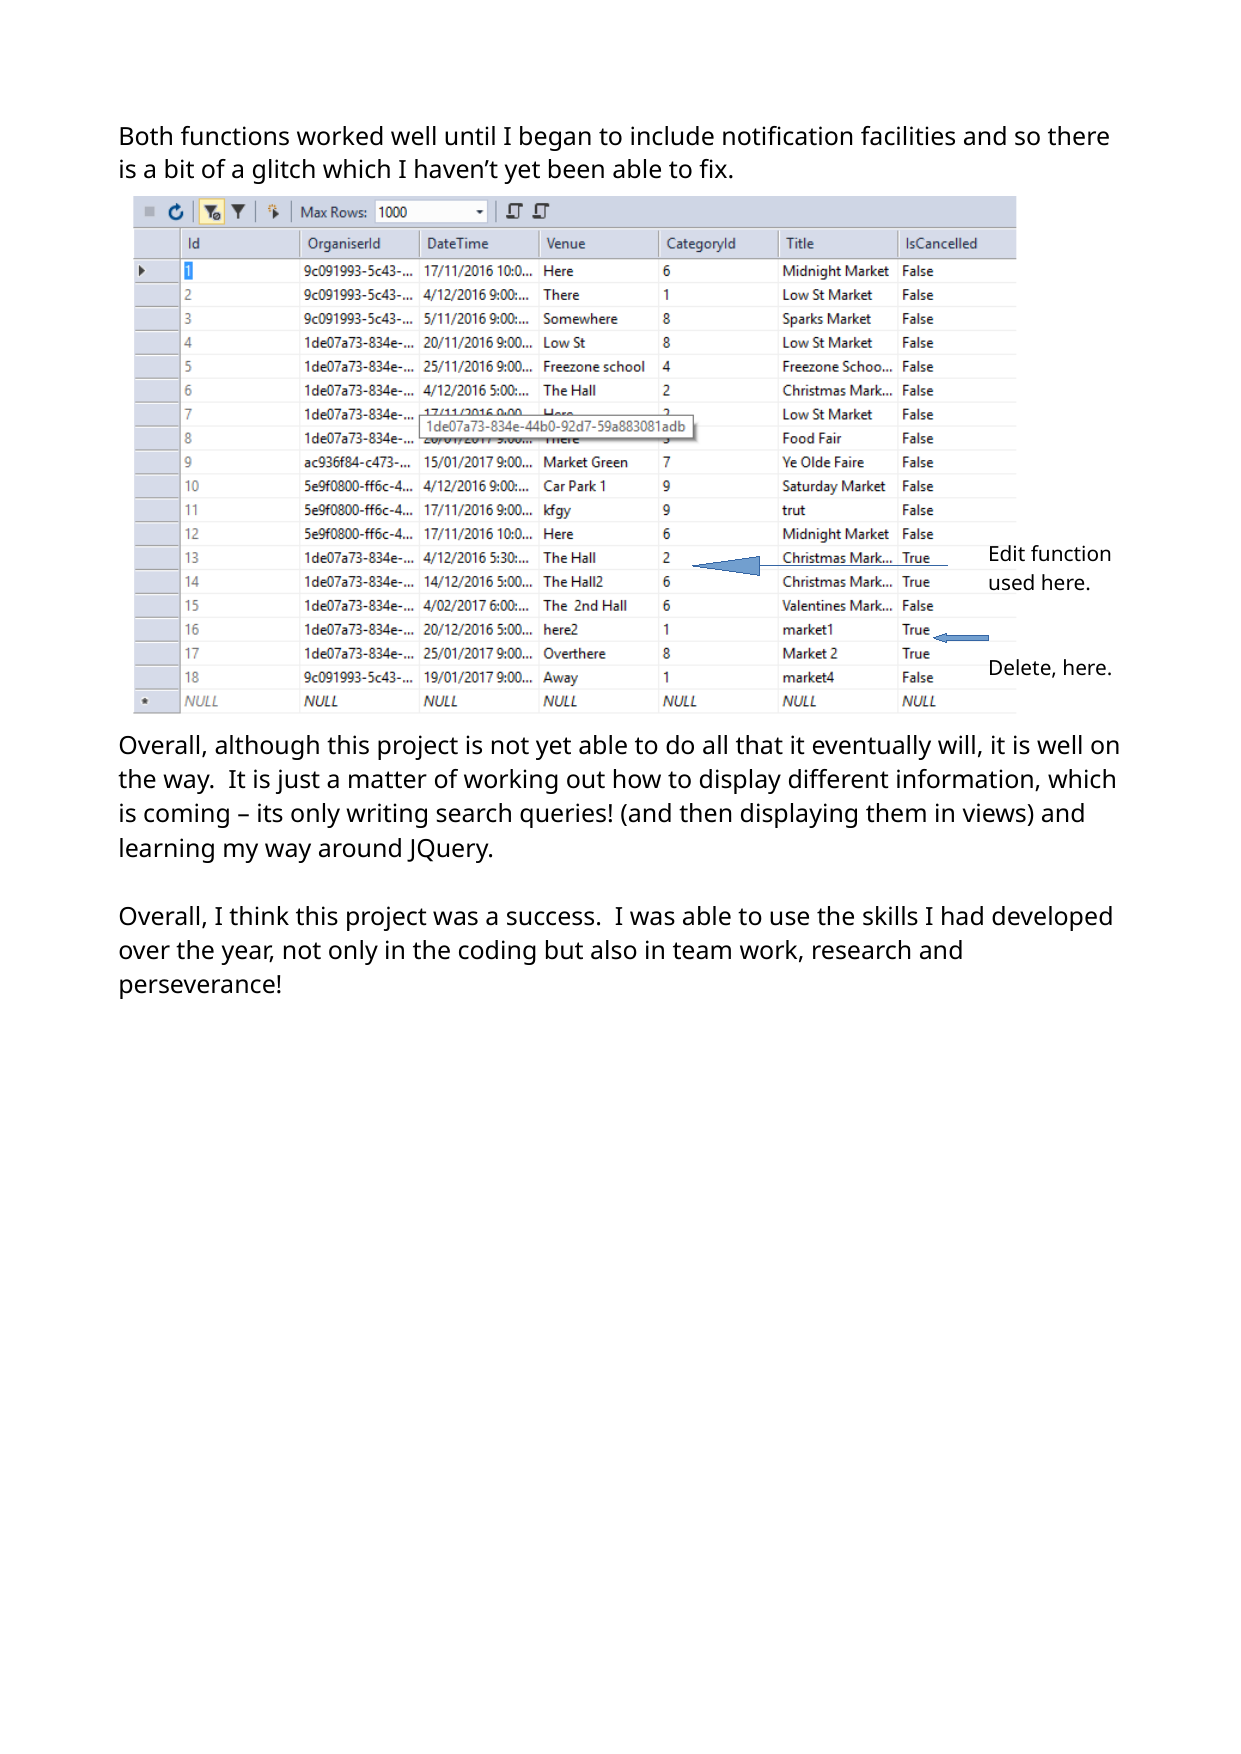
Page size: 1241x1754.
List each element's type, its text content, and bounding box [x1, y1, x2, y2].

text Overall, although this project is not yet able to do all that it eventually will, it is well on the way. It is just a matter of working out how to display different information, which is coming – its only writing search queries! (and then displaying them in views) and learning my way around JQuery. [118, 186, 1122, 864]
text Both functions worked well until I began to include notification facilities and so there is a bit of a glitch which I haven’t yet been able to fix. [118, 118, 1122, 186]
text Overall, I think this project was a success. I was able to use the skills I had developed over the year, not only in the coding but also in team work, research and perseverance! [118, 898, 1122, 1001]
picture [133, 196, 1017, 728]
